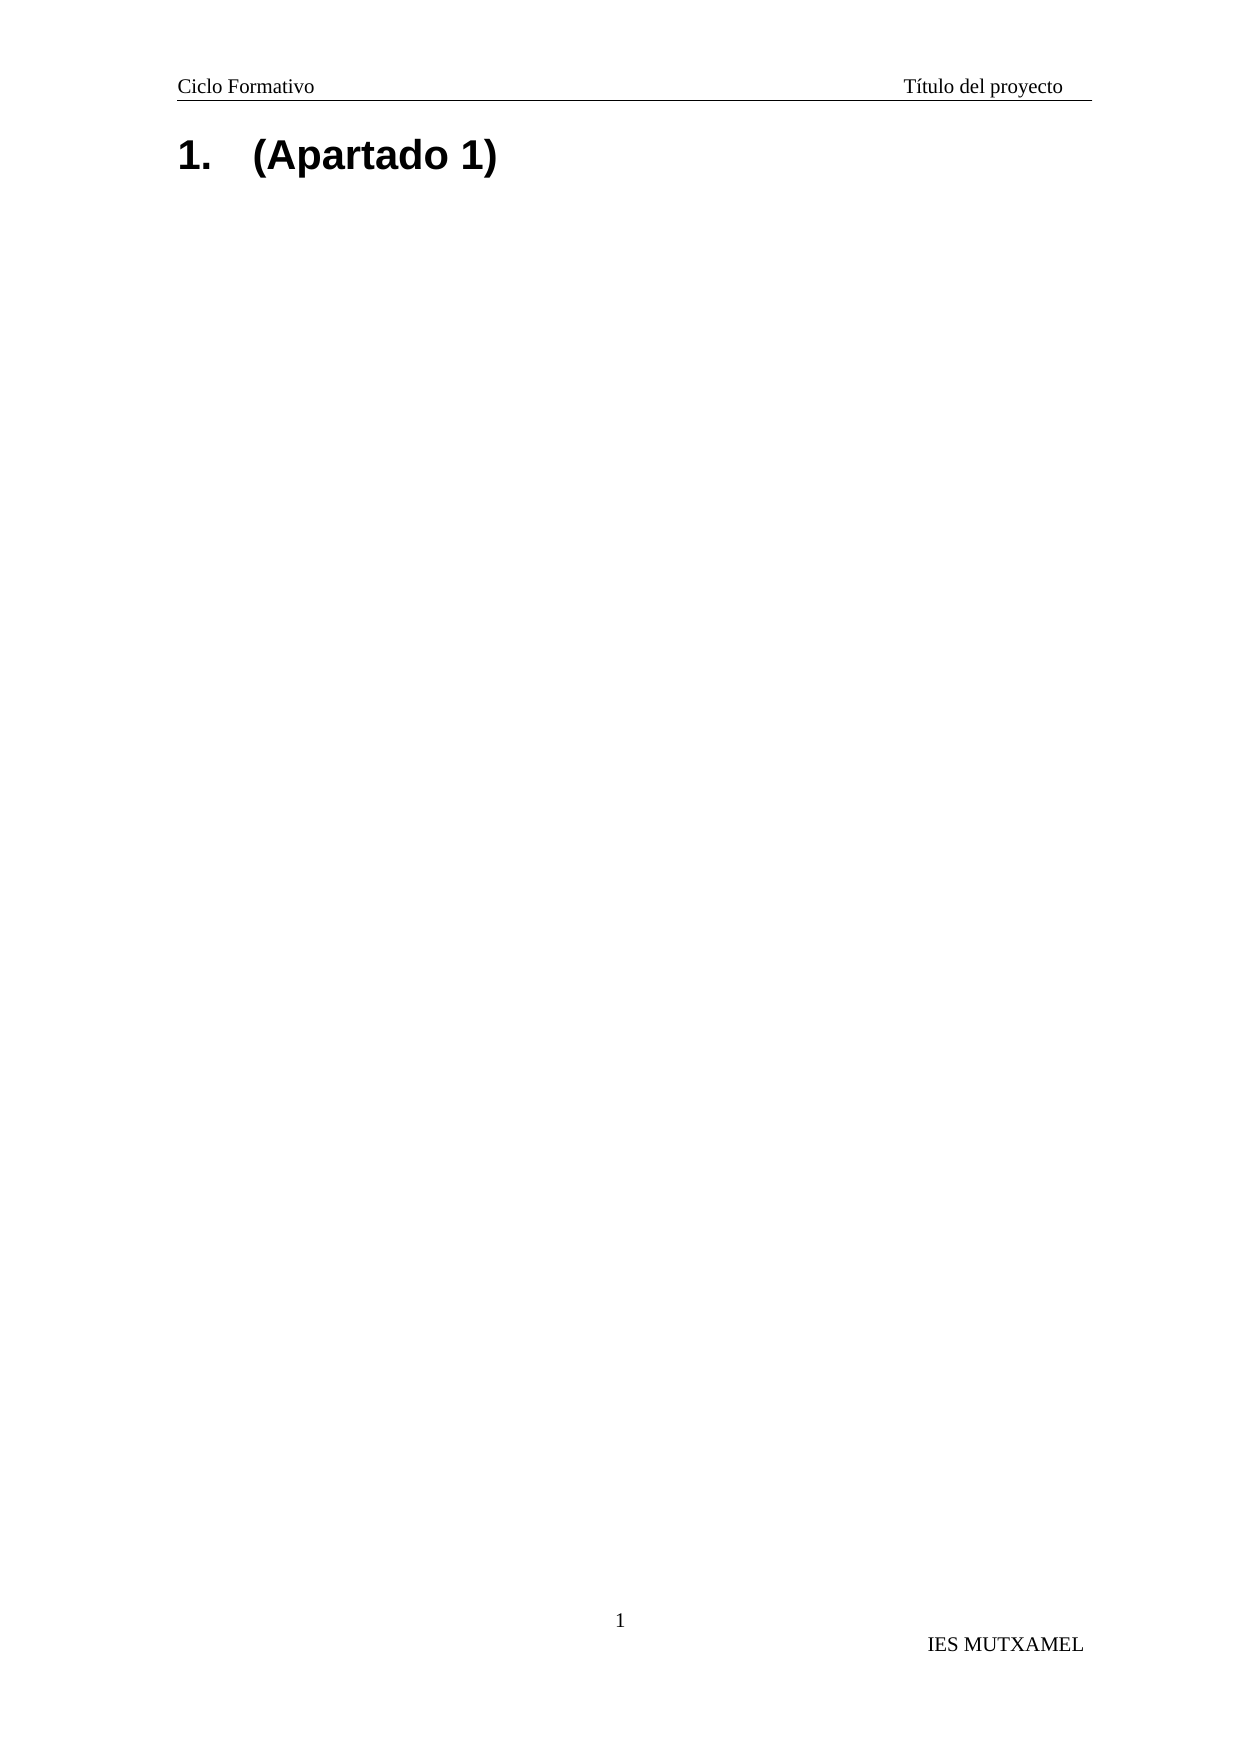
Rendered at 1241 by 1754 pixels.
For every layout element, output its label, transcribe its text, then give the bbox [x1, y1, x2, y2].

list (Apartado 1) [177, 131, 1092, 178]
